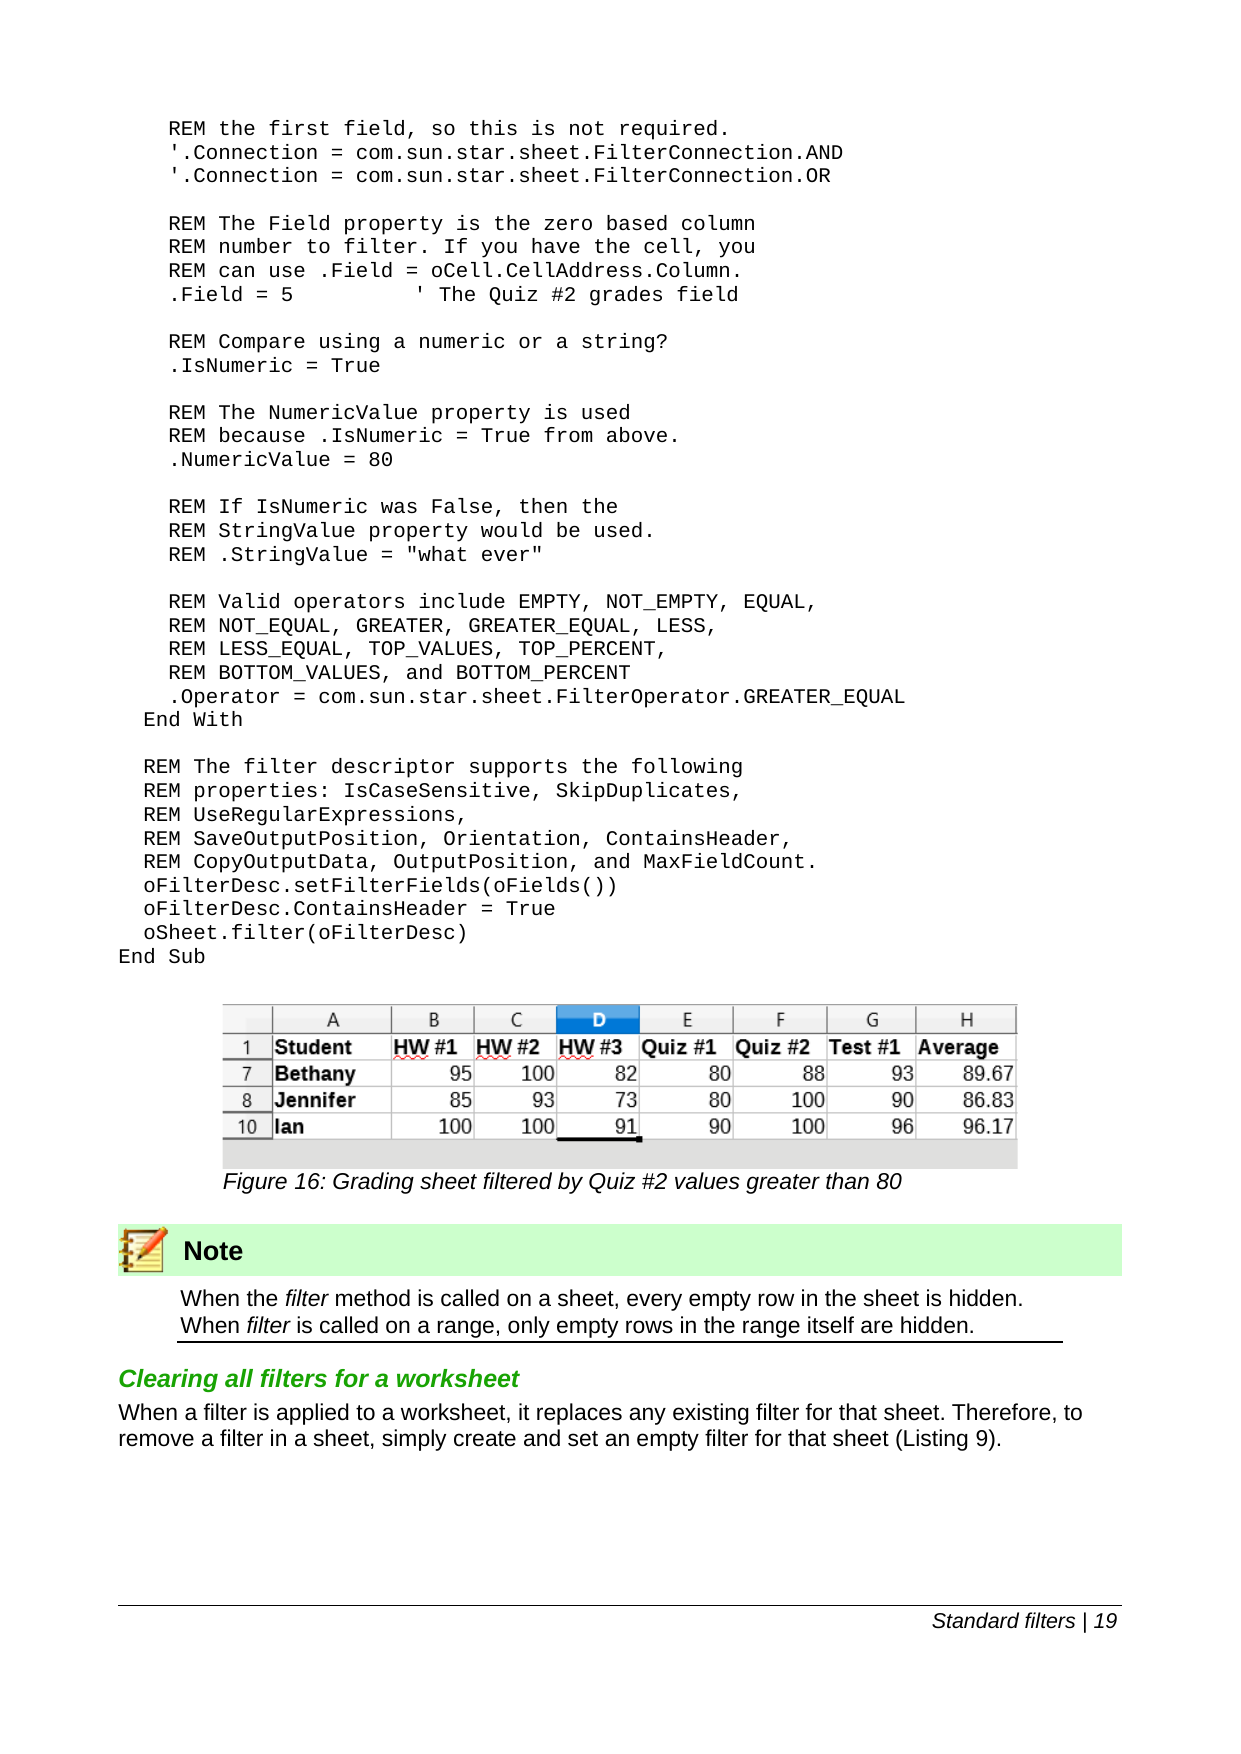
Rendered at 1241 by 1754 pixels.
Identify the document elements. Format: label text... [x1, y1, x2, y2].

text REM BOTTOM_VALUES, and BOTTOM_PERCENT [118, 662, 1122, 686]
text .NumericValue = 80 [118, 449, 1122, 473]
text End With [118, 709, 1122, 733]
text REM the first field, so this is not required. [118, 118, 1122, 142]
text REM LESS_EQUAL, TOP_VALUES, TOP_PERCENT, [118, 638, 1122, 662]
text oFilterDesc.ContainsHeader = True [118, 898, 1122, 922]
text REM can use .Field = oCell.CellAddress.Column. [118, 260, 1122, 284]
text REM The filter descriptor supports the following [118, 757, 1122, 780]
text REM Valid operators include EMPTY, NOT_EMPTY, EQUAL, [118, 591, 1122, 615]
picture [222, 1004, 1018, 1169]
text REM If IsNumeric was False, then the [118, 496, 1122, 520]
text '.Connection = com.sun.star.sheet.FilterConnection.AND [118, 142, 1122, 165]
text REM The NumericValue property is used [118, 402, 1122, 426]
text Figure 16: Grading sheet filtered by Quiz #2 values greater than 80 [223, 1169, 1018, 1195]
text .Field = 5 ' The Quiz #2 grades field [118, 284, 1122, 307]
text REM properties: IsCaseSensitive, SkipDuplicates, [118, 780, 1122, 804]
text When the filter method is called on a sheet, every empty row in the sheet is hidden. When filter is called on a range, only empty rows in the range itself are hidden. [177, 1282, 1063, 1341]
subtitle Clearing all filters for a worksheet [118, 1364, 1122, 1393]
text End Sub [118, 946, 1122, 969]
subtitle Note [118, 1224, 1122, 1276]
text '.Connection = com.sun.star.sheet.FilterConnection.OR [118, 165, 1122, 189]
text .Operator = com.sun.star.sheet.FilterOperator.GREATER_EQUAL [118, 686, 1122, 709]
text REM NOT_EQUAL, GREATER, GREATER_EQUAL, LESS, [118, 615, 1122, 638]
text oFilterDesc.setFilterFields(oFields()) [118, 875, 1122, 898]
text REM The Field property is the zero based column [118, 213, 1122, 236]
text oSheet.filter(oFilterDesc) [118, 922, 1122, 946]
picture [119, 1225, 170, 1276]
text When a filter is applied to a worksheet, it replaces any existing filter for that sheet. Therefore, to remove a filter in a sheet, simply create and set an empty filter for that sheet (Listing 9). [118, 1399, 1122, 1451]
text REM number to filter. If you have the cell, you [118, 236, 1122, 260]
text REM Compare using a numeric or a string? [118, 331, 1122, 354]
text REM CopyOutputData, OutputPosition, and MaxFieldCount. [118, 851, 1122, 875]
text REM .StringValue = "what ever" [118, 544, 1122, 567]
text REM StringValue property would be used. [118, 520, 1122, 544]
text REM SaveOutputPosition, Orientation, ContainsHeader, [118, 827, 1122, 851]
text .IsNumeric = True [118, 354, 1122, 378]
text REM because .IsNumeric = True from above. [118, 426, 1122, 449]
text REM UseRegularExpressions, [118, 804, 1122, 827]
